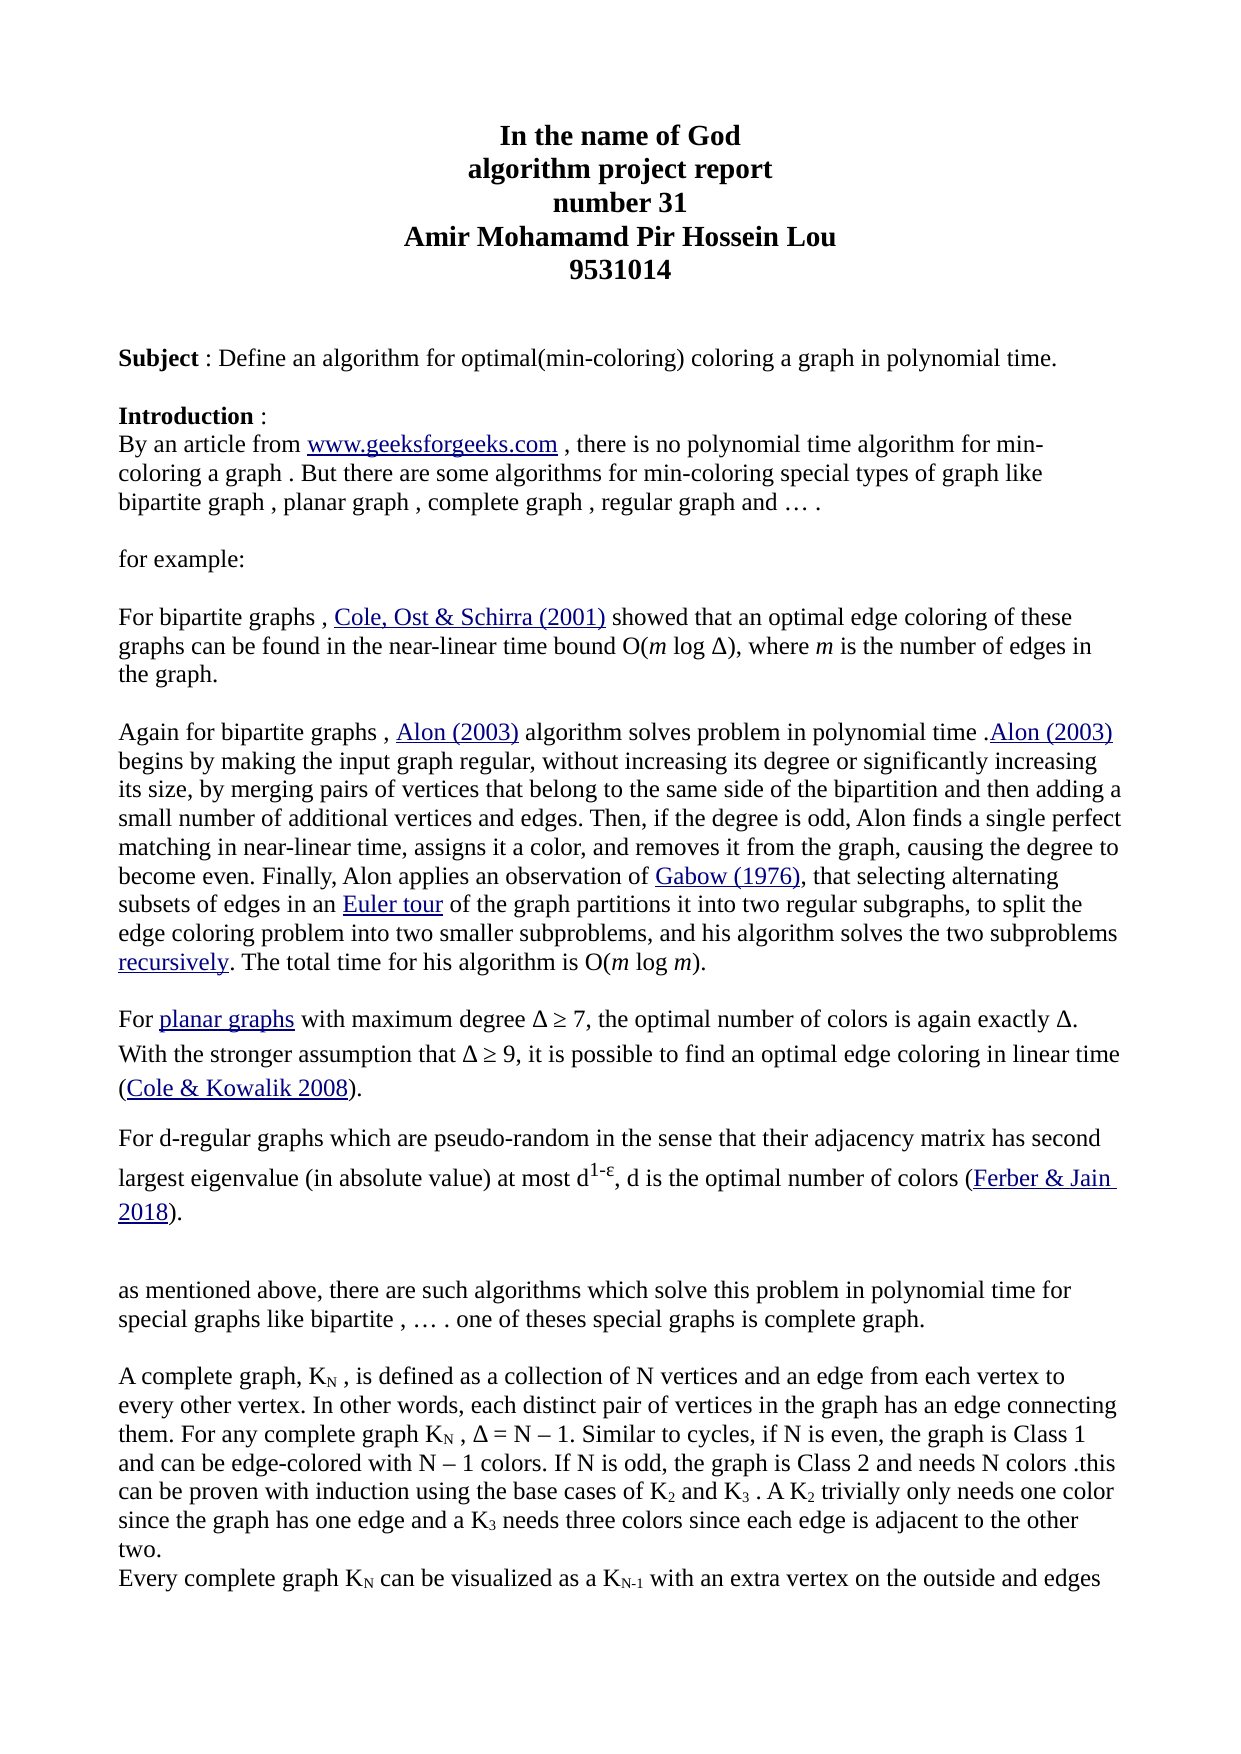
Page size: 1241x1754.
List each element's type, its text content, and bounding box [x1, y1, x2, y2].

text algorithm project report [118, 152, 1122, 185]
text for example: [118, 544, 1122, 573]
text as mentioned above, there are such algorithms which solve this problem in polynomial time for special graphs like bipartite , … . one of theses special graphs is complete graph. [118, 1275, 1122, 1333]
text Subject : Define an algorithm for optimal(min-coloring) coloring a graph in polynomial time. [118, 343, 1122, 372]
text since the graph has one edge and a K3 needs three colors since each edge is adjacent to the other two. [118, 1505, 1122, 1563]
text A complete graph, KN , is defined as a collection of N vertices and an edge from each vertex to every other vertex. In other words, each distinct pair of vertices in the graph has an edge connecting them. For any complete graph KN , Δ = N – 1. Similar to cycles, if N is even, the graph is Class 1 and can be edge-colored with N – 1 colors. If N is odd, the graph is Class 2 and needs N colors .this can be proven with induction using the base cases of K2 and K3 . A K2 trivially only needs one color [118, 1361, 1122, 1505]
text Amir Mohamamd Pir Hossein Lou [118, 219, 1122, 252]
text For d-regular graphs which are pseudo-random in the sense that their adjacency matrix has second largest eigenvalue (in absolute value) at most d1-ε, d is the optimal number of colors (Ferber & Jain 2018). [118, 1123, 1122, 1226]
text Introduction : [118, 401, 1122, 429]
text Again for bipartite graphs , Alon (2003) algorithm solves problem in polynomial time .Alon (2003) begins by making the input graph regular, without increasing its degree or significantly increasing its size, by merging pairs of vertices that belong to the same side of the bipartition and then adding a small number of additional vertices and edges. Then, if the degree is odd, Alon finds a single perfect matching in near-linear time, assigns it a color, and removes it from the graph, causing the degree to become even. Finally, Alon applies an observation of Gabow (1976), that selecting alternating subsets of edges in an Euler tour of the graph partitions it into two regular subgraphs, to split the edge coloring problem into two smaller subproblems, and his algorithm solves the two subproblems recursively. The total time for his algorithm is O(m log m). [118, 717, 1122, 976]
text Every complete graph KN can be visualized as a KN-1 with an extra vertex on the outside and edges [118, 1563, 1122, 1591]
text For bipartite graphs , Cole, Ost & Schirra (2001) showed that an optimal edge coloring of these graphs can be found in the near-linear time bound O(m log Δ), where m is the number of edges in the graph. [118, 602, 1122, 688]
text number 31 [118, 185, 1122, 219]
text 9531014 [118, 252, 1122, 286]
text In the name of God [118, 118, 1122, 152]
text For planar graphs with maximum degree Δ ≥ 7, the optimal number of colors is again exactly Δ. With the stronger assumption that Δ ≥ 9, it is possible to find an optimal edge coloring in linear time (Cole & Kowalik 2008). [118, 1004, 1122, 1102]
text By an article from www.geeksforgeeks.com , there is no polynomial time algorithm for min-coloring a graph . But there are some algorithms for min-coloring special types of graph like bipartite graph , planar graph , complete graph , regular graph and … . [118, 429, 1122, 516]
